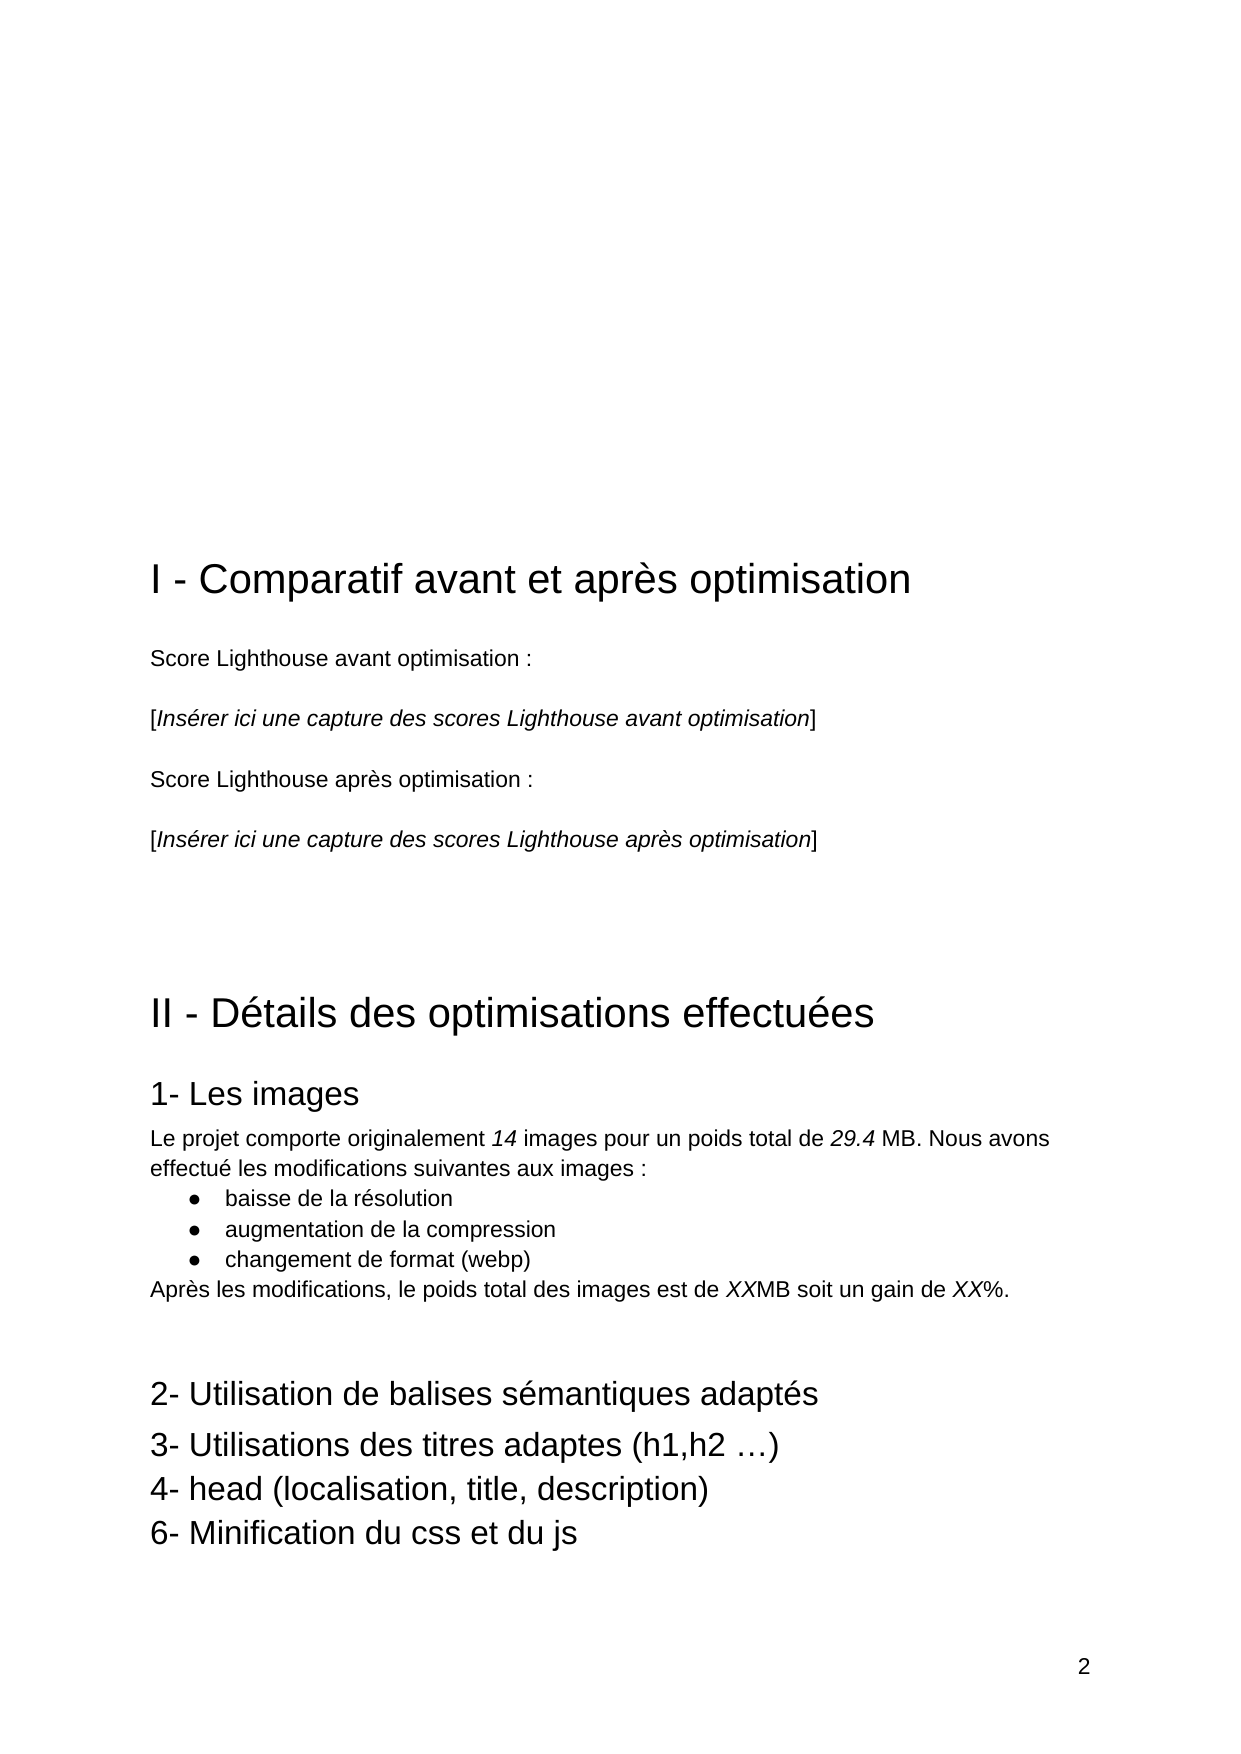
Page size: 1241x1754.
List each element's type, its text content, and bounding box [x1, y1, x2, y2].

text Score Lighthouse après optimisation : [150, 766, 1090, 792]
subtitle I - Comparatif avant et après optimisation [150, 554, 1090, 602]
text 3- Utilisations des titres adaptes (h1,h2 …) [150, 1425, 1090, 1463]
list augmentation de la compression [187, 1216, 1090, 1242]
text [Insérer ici une capture des scores Lighthouse avant optimisation] [150, 705, 1090, 732]
text [Insérer ici une capture des scores Lighthouse après optimisation] [150, 826, 1090, 852]
subtitle 2- Utilisation de balises sémantiques adaptés [150, 1374, 1090, 1412]
subtitle II - Détails des optimisations effectuées [150, 988, 1090, 1036]
text Le projet comporte originalement 14 images pour un poids total de 29.4 MB. Nous avons effectué les modifications suivantes aux images : [150, 1125, 1090, 1181]
text Après les modifications, le poids total des images est de XXMB soit un gain de XX%. [150, 1276, 1090, 1302]
list changement de format (webp) [187, 1246, 1090, 1272]
text 6- Minification du css et du js [150, 1513, 1090, 1552]
text 4- head (localisation, title, description) [150, 1469, 1090, 1507]
list baisse de la résolution [187, 1185, 1090, 1212]
subtitle 1- Les images [150, 1074, 1090, 1112]
text Score Lighthouse avant optimisation : [150, 645, 1090, 671]
